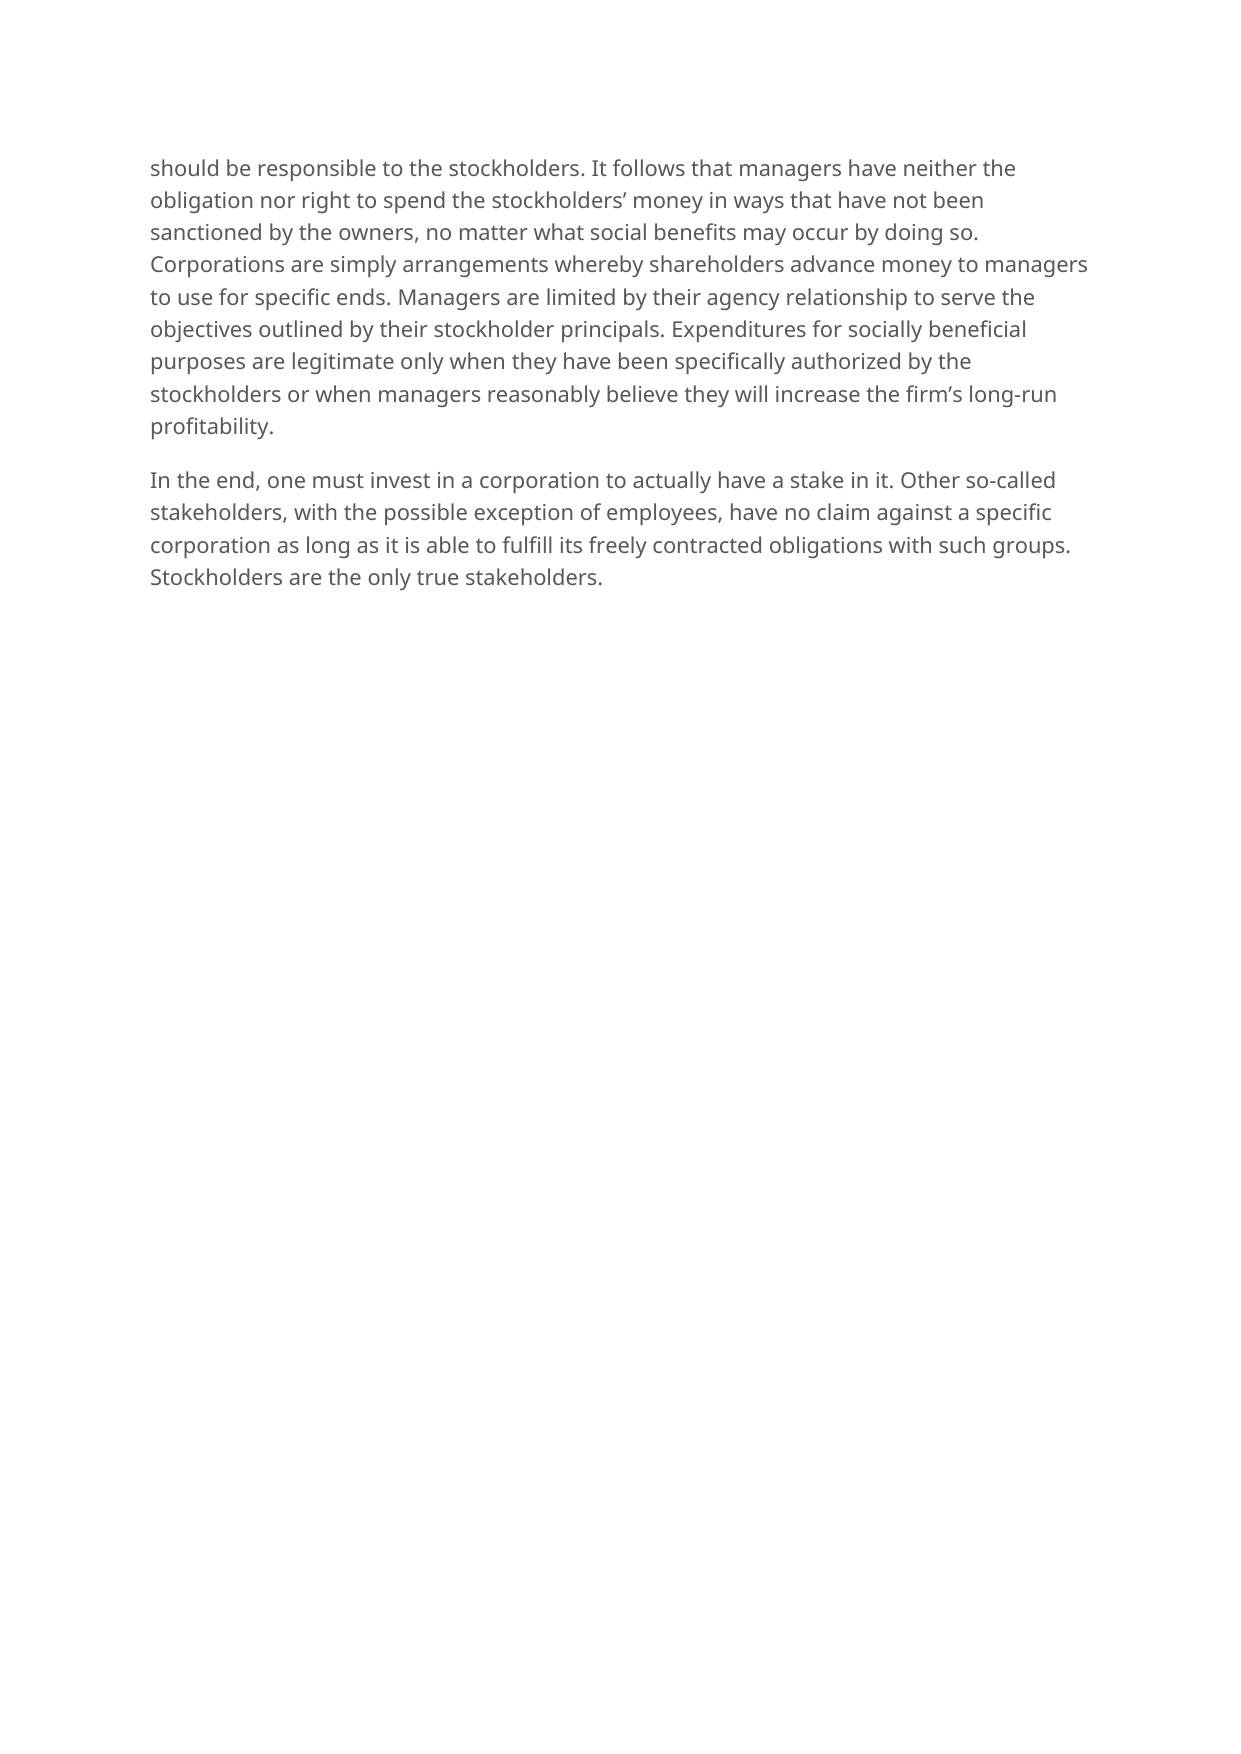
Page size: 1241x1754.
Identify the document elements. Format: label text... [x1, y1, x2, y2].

text In the end, one must invest in a corporation to actually have a stake in it. Other so-called stakeholders, with the possible exception of employees, have no claim against a specific corporation as long as it is able to fulfill its freely contracted obligations with such groups. Stockholders are the only true stakeholders. [150, 462, 1090, 592]
text should be responsible to the stockholders. It follows that managers have neither the obligation nor right to spend the stockholders’ money in ways that have not been sanctioned by the owners, no matter what social benefits may occur by doing so. Corporations are simply arrangements whereby shareholders advance money to managers to use for specific ends. Managers are limited by their agency relationship to serve the objectives outlined by their stockholder principals. Expenditures for socially beneficial purposes are legitimate only when they have been specifically authorized by the stockholders or when managers reasonably believe they will increase the firm’s long-run profitability. [150, 150, 1090, 441]
